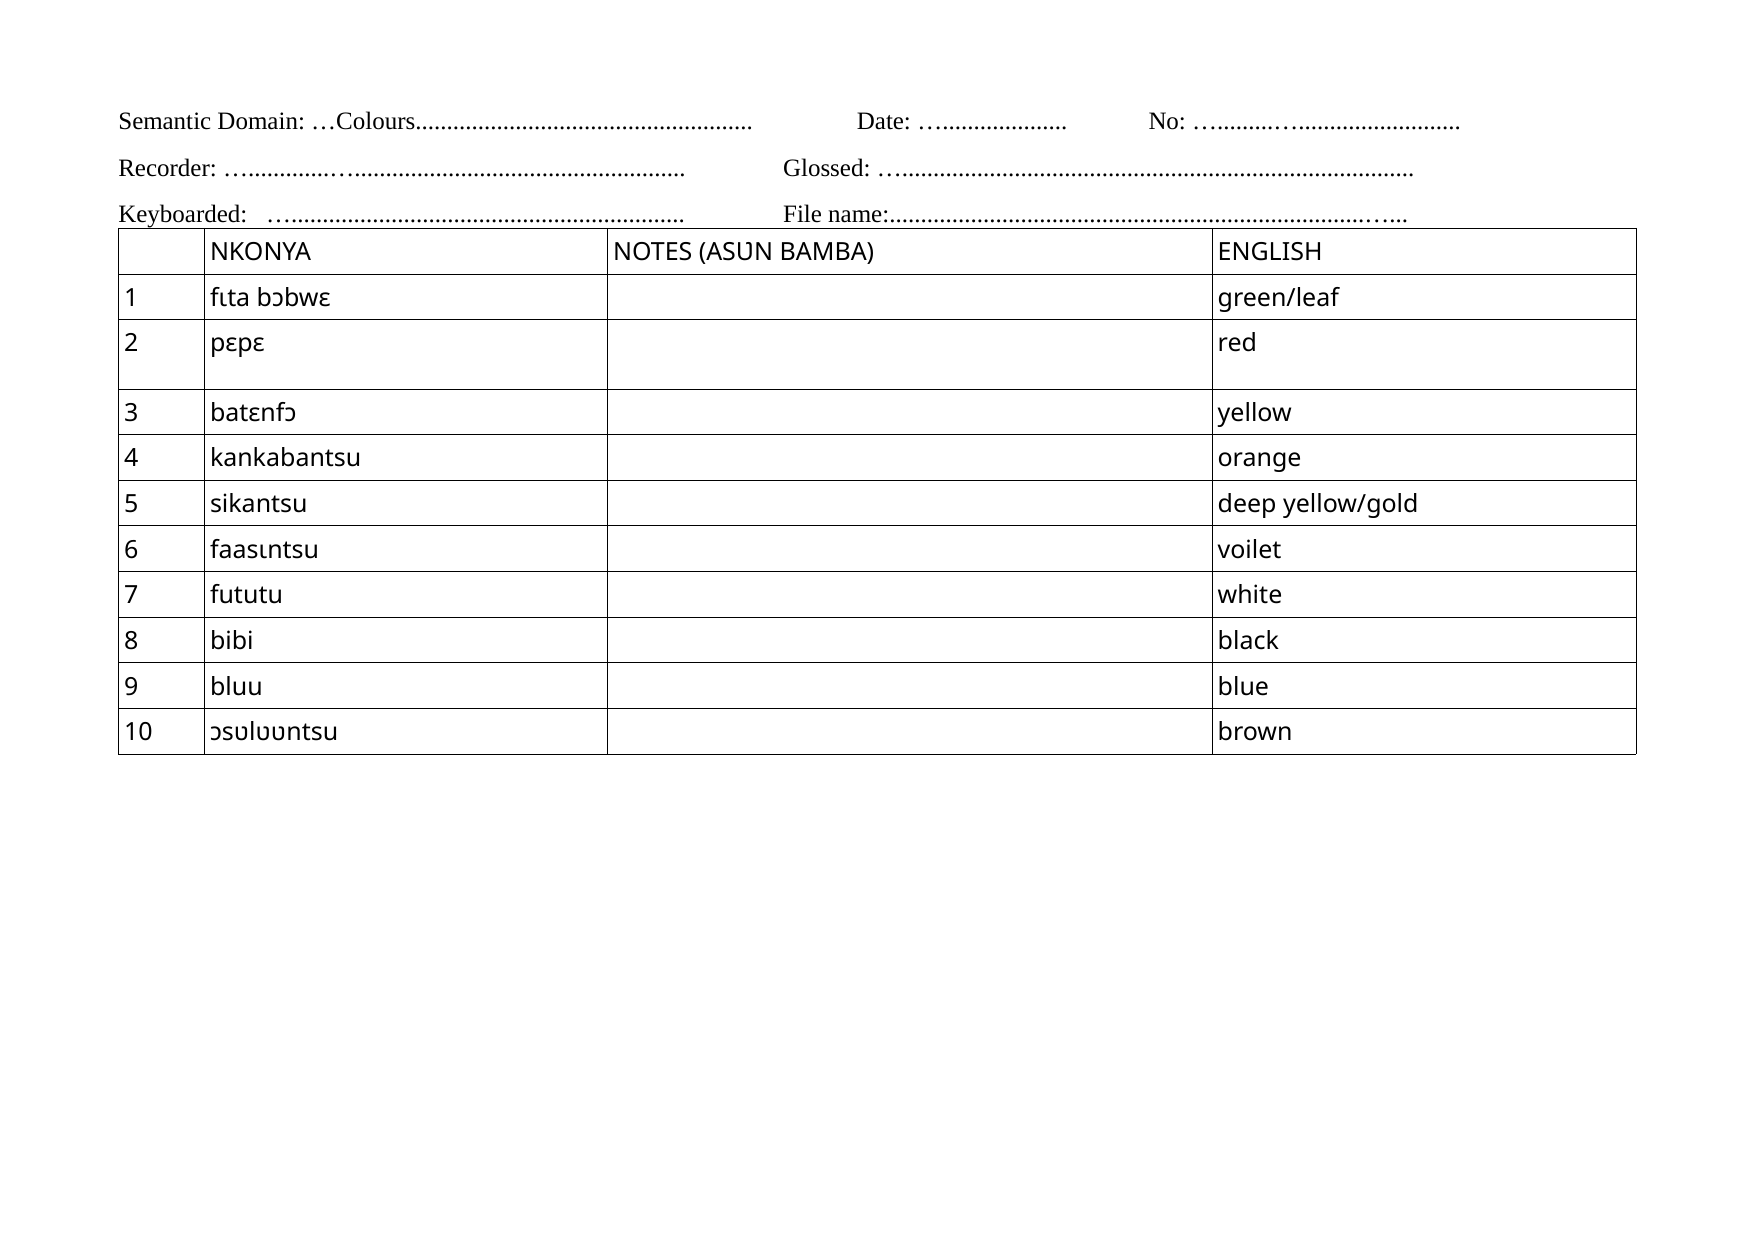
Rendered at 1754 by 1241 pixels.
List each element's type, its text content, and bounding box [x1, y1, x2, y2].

table_cell 7 [119, 572, 204, 617]
table_cell [608, 709, 1212, 753]
text Keyboarded: …............................................................... File name:............................................................................…... [118, 199, 1636, 228]
table_cell brown [1213, 709, 1636, 753]
table_cell deep yellow/gold [1213, 481, 1636, 525]
table_header NOTES (ASƲN BAMBA) [608, 229, 1212, 273]
table_cell batɛnfɔ [205, 390, 607, 434]
table_cell [608, 275, 1212, 319]
table_cell [608, 390, 1212, 434]
table_cell 4 [119, 435, 204, 480]
table_cell blue [1213, 663, 1636, 708]
table_cell sikantsu [205, 481, 607, 525]
table_cell bluu [205, 663, 607, 708]
table_header NKONYA [205, 229, 607, 273]
table_cell 1 [119, 275, 204, 319]
table_cell ɔsʋlʋʋntsu [205, 709, 607, 753]
table_cell fututu [205, 572, 607, 617]
table_cell yellow [1213, 390, 1636, 434]
table_cell [608, 663, 1212, 708]
table_cell 2 [119, 320, 204, 388]
table_cell [608, 481, 1212, 525]
table_cell 6 [119, 526, 204, 571]
table_cell 9 [119, 663, 204, 708]
table_cell 3 [119, 390, 204, 434]
table_cell faasɩntsu [205, 526, 607, 571]
table_header ENGLISH [1213, 229, 1636, 273]
table_cell fɩta bɔbwɛ [205, 275, 607, 319]
table_cell pɛpɛ [205, 320, 607, 388]
table_cell [608, 320, 1212, 388]
table_cell bibi [205, 618, 607, 662]
text Recorder: ….............…..................................................... Glossed: ….................................................................................. [118, 153, 1636, 181]
table_cell [608, 572, 1212, 617]
table_cell 10 [119, 709, 204, 753]
table_cell 5 [119, 481, 204, 525]
table_cell [608, 618, 1212, 662]
table_cell [608, 526, 1212, 571]
text Semantic Domain: …Colours...................................................... Date: ….................... No: ….........….......................... [118, 106, 1636, 135]
table_cell 8 [119, 618, 204, 662]
table_cell orange [1213, 435, 1636, 480]
table_cell red [1213, 320, 1636, 388]
table_cell [608, 435, 1212, 480]
table_header [119, 229, 204, 273]
table_cell voilet [1213, 526, 1636, 571]
table_cell kankabantsu [205, 435, 607, 480]
table_cell black [1213, 618, 1636, 662]
table_cell green/leaf [1213, 275, 1636, 319]
table_cell white [1213, 572, 1636, 617]
